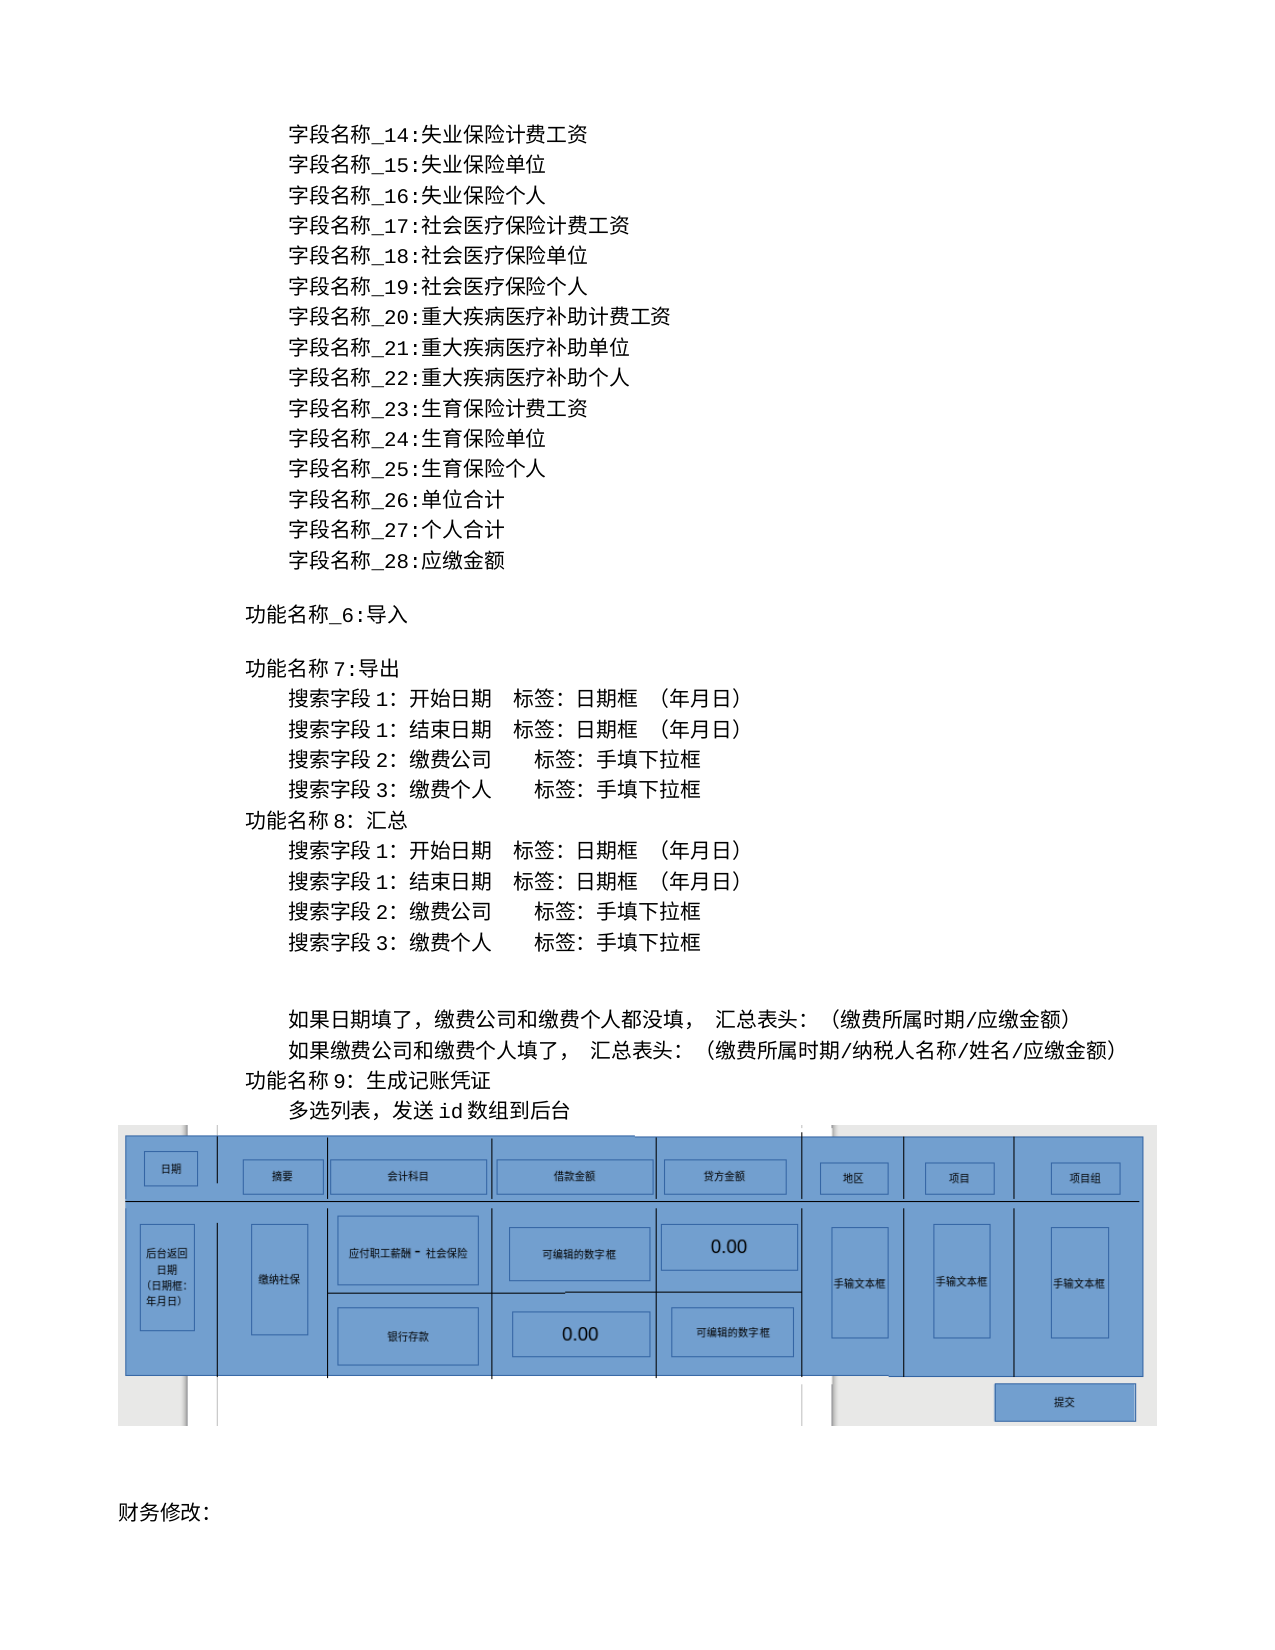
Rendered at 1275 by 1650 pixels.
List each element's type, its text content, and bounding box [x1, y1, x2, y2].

text 搜索字段3：缴费个人 标签：手填下拉框 [118, 774, 1157, 804]
text 字段名称_14:失业保险计费工资 [118, 118, 1157, 148]
text 字段名称_24:生育保险单位 [118, 422, 1157, 453]
text 功能名称8：汇总 [118, 804, 1157, 834]
picture [118, 1125, 1157, 1426]
text 功能名称9：生成记账凭证 [118, 1064, 1157, 1095]
text 字段名称_23:生育保险计费工资 [118, 392, 1157, 422]
text 搜索字段1：开始日期 标签：日期框 （年月日） [118, 834, 1157, 865]
text 搜索字段1：开始日期 标签：日期框 （年月日） [118, 682, 1157, 713]
text 搜索字段3：缴费个人 标签：手填下拉框 [118, 926, 1157, 956]
text 字段名称_22:重大疾病医疗补助个人 [118, 361, 1157, 392]
text 如果日期填了，缴费公司和缴费个人都没填， 汇总表头：（缴费所属时期/应缴金额） [118, 1003, 1157, 1034]
text 字段名称_25:生育保险个人 [118, 453, 1157, 483]
text 如果缴费公司和缴费个人填了， 汇总表头：（缴费所属时期/纳税人名称/姓名/应缴金额） [118, 1034, 1157, 1064]
text 字段名称_19:社会医疗保险个人 [118, 270, 1157, 301]
text 字段名称_20:重大疾病医疗补助计费工资 [118, 301, 1157, 331]
text 字段名称_18:社会医疗保险单位 [118, 240, 1157, 270]
text 字段名称_28:应缴金额 [118, 544, 1157, 574]
text 搜索字段1：结束日期 标签：日期框 （年月日） [118, 713, 1157, 743]
text 财务修改： [118, 1497, 1157, 1527]
text 字段名称_27:个人合计 [118, 513, 1157, 544]
text 功能名称7:导出 [118, 652, 1157, 682]
text 字段名称_21:重大疾病医疗补助单位 [118, 331, 1157, 361]
text 字段名称_15:失业保险单位 [118, 148, 1157, 179]
text 字段名称_17:社会医疗保险计费工资 [118, 209, 1157, 240]
text 搜索字段2：缴费公司 标签：手填下拉框 [118, 895, 1157, 926]
text 字段名称_16:失业保险个人 [118, 179, 1157, 209]
text 搜索字段1：结束日期 标签：日期框 （年月日） [118, 865, 1157, 895]
text 字段名称_26:单位合计 [118, 483, 1157, 513]
text 搜索字段2：缴费公司 标签：手填下拉框 [118, 743, 1157, 774]
text 多选列表，发送id数组到后台 [118, 1095, 1157, 1125]
text 功能名称_6:导入 [118, 598, 1157, 628]
